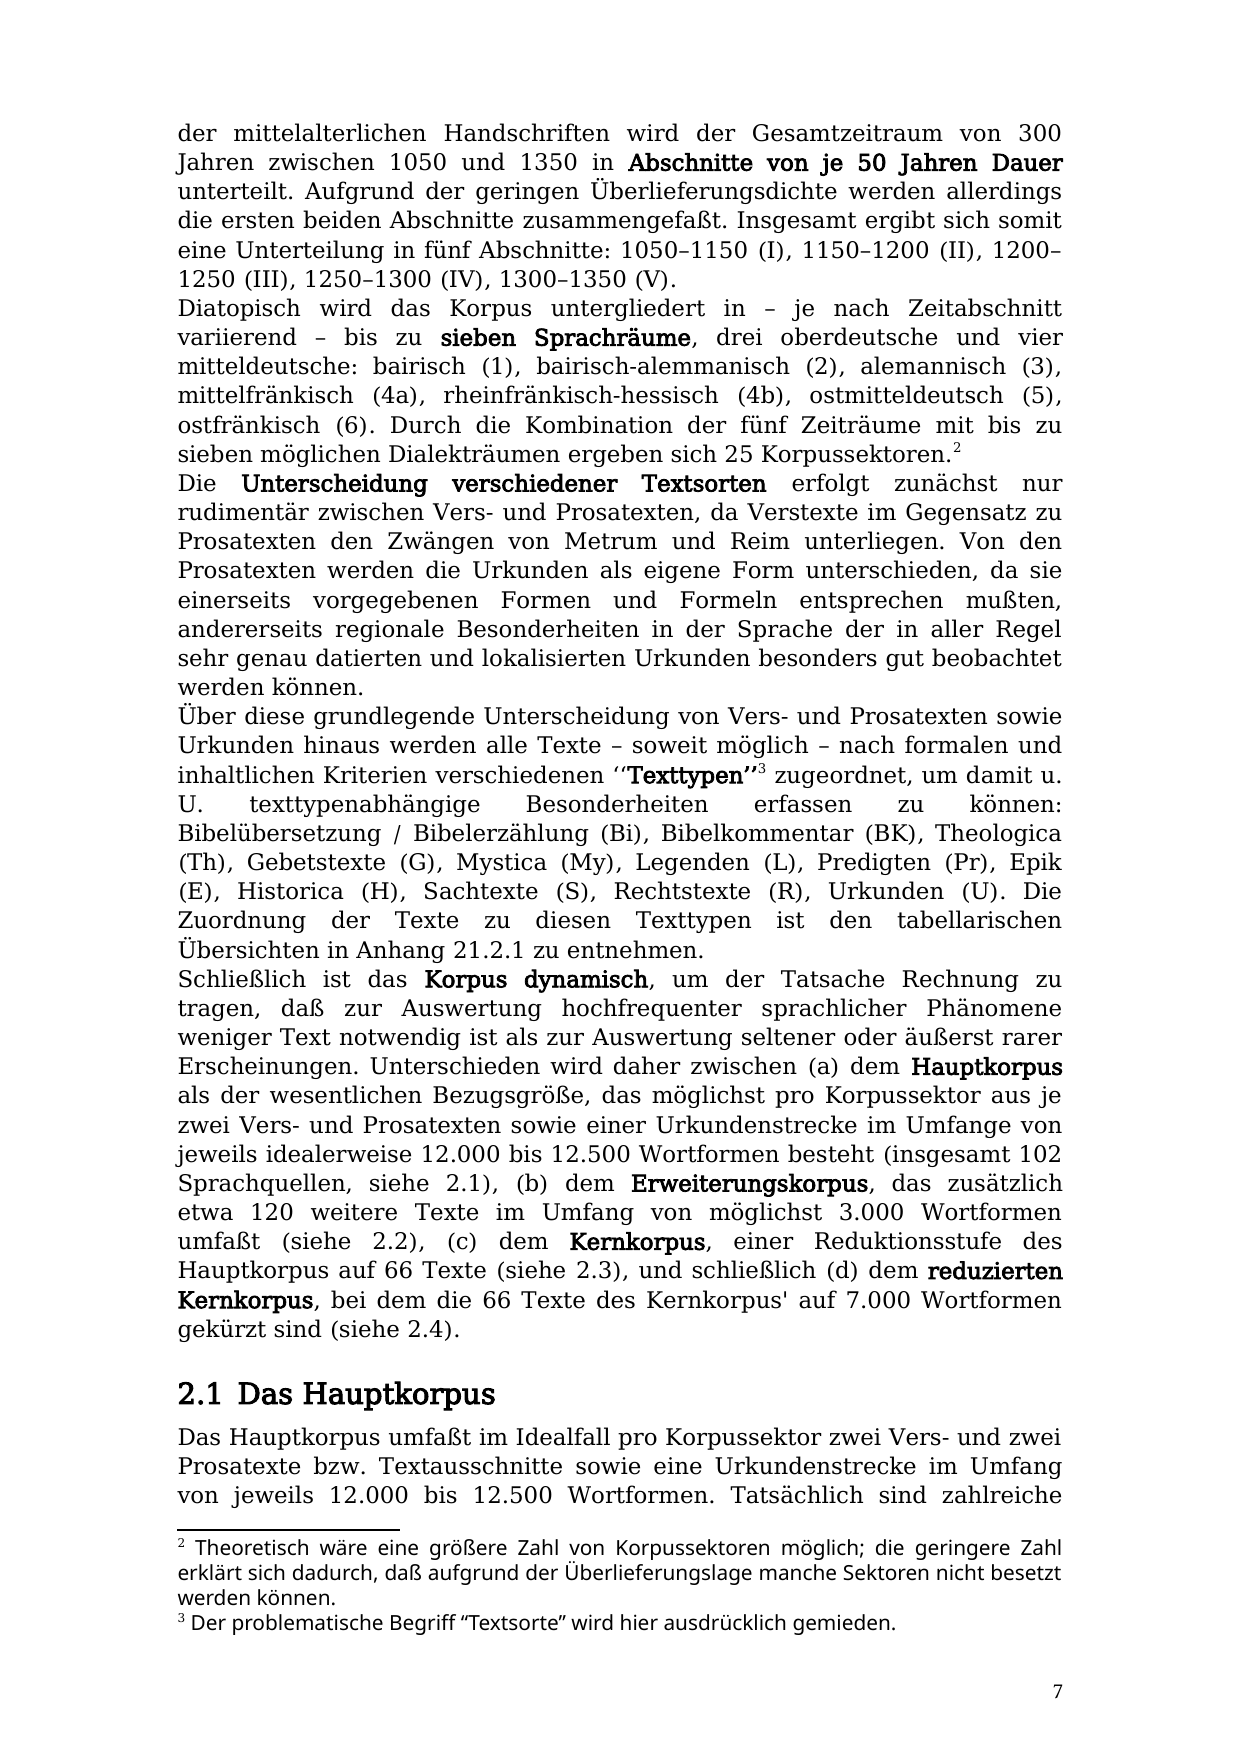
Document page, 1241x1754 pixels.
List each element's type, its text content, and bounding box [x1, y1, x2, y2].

text Die Unterscheidung verschiedener Textsorten erfolgt zunächst nur rudimentär zwischen Vers- und Prosatexten, da Verstexte im Gegensatz zu Prosatexten den Zwängen von Metrum und Reim unterliegen. Von den Prosatexten werden die Urkunden als eigene Form unterschieden, da sie einerseits vorgegebenen Formen und Formeln entsprechen mußten, andererseits regionale Besonderheiten in der Sprache der in aller Regel sehr genau datierten und lokalisierten Urkunden besonders gut beobachtet werden können. [177, 468, 1063, 701]
text Der problematische Begriff ‘‘Textsorte’’ wird hier ausdrücklich gemieden. [177, 1611, 1063, 1636]
text Über diese grundlegende Unterscheidung von Vers- und Prosatexten sowie Urkunden hinaus werden alle Texte – soweit möglich – nach formalen und inhaltlichen Kriterien verschiedenen ‘‘Texttypen’’ zugeordnet, um damit u. U. texttypenabhängige Besonderheiten erfassen zu können: Bibelübersetzung / Bibelerzählung (Bi), Bibelkommentar (BK), Theologica (Th), Gebetstexte (G), Mystica (My), Legenden (L), Predigten (Pr), Epik (E), Historica (H), Sachtexte (S), Rechtstexte (R), Urkunden (U). Die Zuordnung der Texte zu diesen Texttypen ist den tabellarischen Übersichten in Anhang 21.2.1 zu entnehmen. [177, 701, 1063, 964]
text Schließlich ist das Korpus dynamisch, um der Tatsache Rechnung zu tragen, daß zur Auswertung hochfrequenter sprachlicher Phänomene weniger Text notwendig ist als zur Auswertung seltener oder äußerst rarer Erscheinungen. Unterschieden wird daher zwischen (a) dem Hauptkorpus als der wesentlichen Bezugsgröße, das möglichst pro Korpussektor aus je zwei Vers- und Prosatexten sowie einer Urkundenstrecke im Umfange von jeweils idealerweise 12.000 bis 12.500 Wortformen besteht (insgesamt 102 Sprachquellen, siehe 2.1), (b) dem Erweiterungskorpus, das zusätzlich etwa 120 weitere Texte im Umfang von möglichst 3.000 Wortformen umfaßt (siehe 2.2), (c) dem Kernkorpus, einer Reduktionsstufe des Hauptkorpus auf 66 Texte (siehe 2.3), und schließlich (d) dem reduzierten Kernkorpus, bei dem die 66 Texte des Kernkorpus' auf 7.000 Wortformen gekürzt sind (siehe 2.4). [177, 964, 1063, 1343]
text Das Hauptkorpus umfaßt im Idealfall pro Korpussektor zwei Vers- und zwei Prosatexte bzw. Textausschnitte sowie eine Urkundenstrecke im Umfang von jeweils 12.000 bis 12.500 Wortformen. Tatsächlich sind zahlreiche [177, 1422, 1063, 1510]
text Theoretisch wäre eine größere Zahl von Korpussektoren möglich; die geringere Zahl erklärt sich dadurch, daß aufgrund der Überlieferungslage manche Sektoren nicht besetzt werden können. [177, 1536, 1063, 1611]
text Diatopisch wird das Korpus untergliedert in – je nach Zeitabschnitt variierend – bis zu sieben Sprachräume, drei oberdeutsche und vier mitteldeutsche: bairisch (1), bairisch-alemmanisch (2), alemannisch (3), mittelfränkisch (4a), rheinfränkisch-hessisch (4b), ostmitteldeutsch (5), ostfränkisch (6). Durch die Kombination der fünf Zeiträume mit bis zu sieben möglichen Dialekträumen ergeben sich 25 Korpussektoren. [177, 293, 1063, 468]
subtitle Das Hauptkorpus [177, 1381, 1063, 1410]
text der mittelalterlichen Handschriften wird der Gesamtzeitraum von 300 Jahren zwischen 1050 und 1350 in Abschnitte von je 50 Jahren Dauer unterteilt. Aufgrund der geringen Überlieferungsdichte werden allerdings die ersten beiden Abschnitte zusammengefaßt. Insgesamt ergibt sich somit eine Unterteilung in fünf Abschnitte: 1050–1150 (I), 1150–1200 (II), 1200–1250 (III), 1250–1300 (IV), 1300–1350 (V). [177, 118, 1063, 293]
